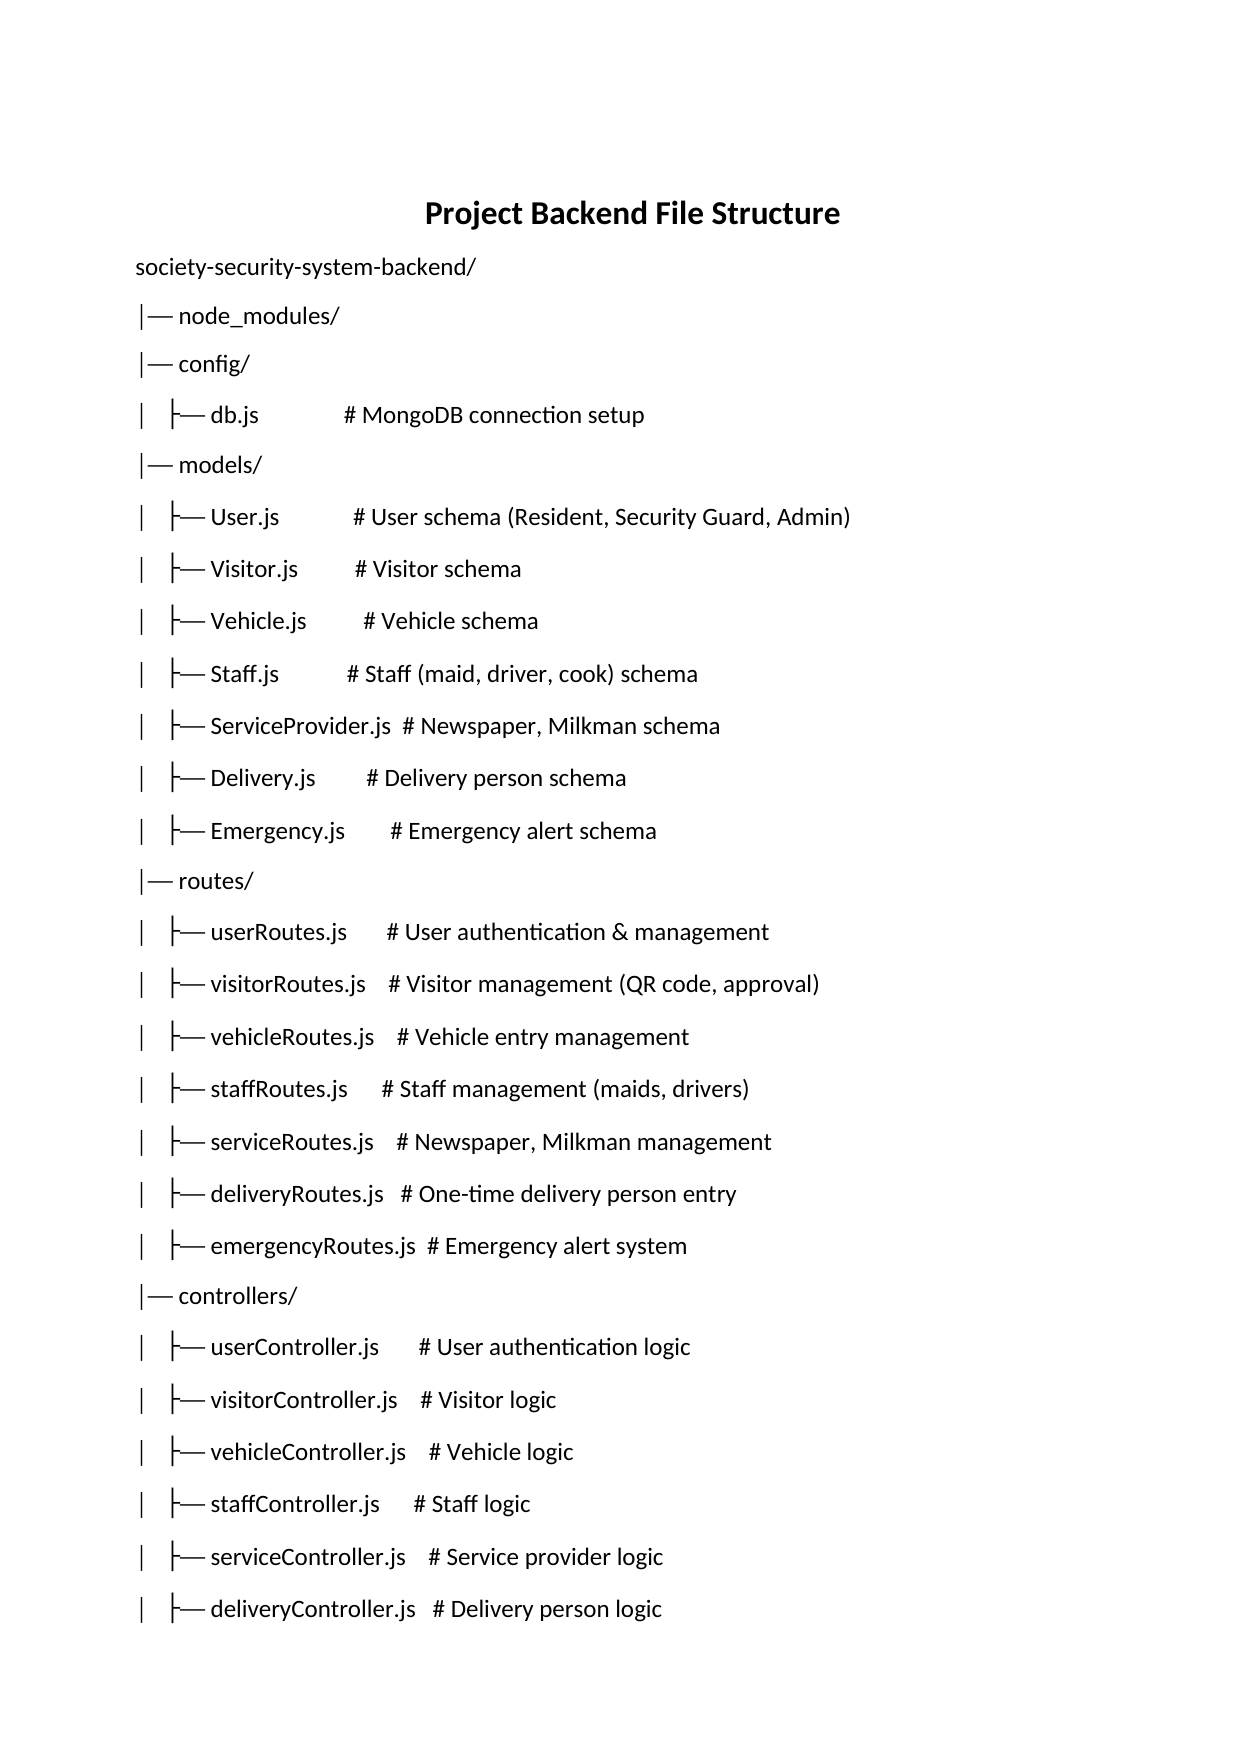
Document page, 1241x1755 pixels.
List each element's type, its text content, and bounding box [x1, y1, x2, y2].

text │ ├── visitorRoutes.js # Visitor management (QR code, approval) [135, 966, 1130, 1000]
text │── config/ [135, 348, 1130, 379]
text │ ├── deliveryRoutes.js # One-time delivery person entry [135, 1176, 1130, 1209]
text │── routes/ [135, 865, 1130, 895]
text │ ├── Delivery.js # Delivery person schema [135, 760, 1130, 794]
text │ ├── deliveryController.js # Delivery person logic [135, 1591, 1130, 1625]
text │ ├── Emergency.js # Emergency alert schema [135, 812, 1130, 847]
text │ ├── userController.js # User authentication logic [135, 1329, 1130, 1363]
text │ ├── db.js # MongoDB connection setup [135, 397, 1130, 431]
text │── models/ [135, 449, 1130, 480]
text society-security-system-backend/ [135, 251, 1130, 282]
text │ ├── userRoutes.js # User authentication & management [135, 913, 1130, 948]
text │ ├── emergencyRoutes.js # Emergency alert system [135, 1228, 1130, 1262]
text │ ├── vehicleRoutes.js # Vehicle entry management [135, 1018, 1130, 1052]
text │ ├── serviceController.js # Service provider logic [135, 1538, 1130, 1573]
text │ ├── Staff.js # Staff (maid, driver, cook) schema [135, 655, 1130, 689]
text │ ├── vehicleController.js # Vehicle logic [135, 1434, 1130, 1468]
text │── node_modules/ [135, 300, 1130, 330]
text │── controllers/ [135, 1280, 1130, 1311]
text │ ├── Visitor.js # Visitor schema [135, 551, 1130, 584]
text │ ├── User.js # User schema (Resident, Security Guard, Admin) [135, 498, 1130, 532]
text │ ├── staffRoutes.js # Staff management (maids, drivers) [135, 1071, 1130, 1105]
text │ ├── staffController.js # Staff logic [135, 1486, 1130, 1520]
text │ ├── Vehicle.js # Vehicle schema [135, 603, 1130, 637]
text │ ├── visitorController.js # Visitor logic [135, 1381, 1130, 1415]
text │ ├── ServiceProvider.js # Newspaper, Milkman schema [135, 708, 1130, 742]
text │ ├── serviceRoutes.js # Newspaper, Milkman management [135, 1123, 1130, 1157]
text Project Backend File Structure [135, 192, 1130, 232]
